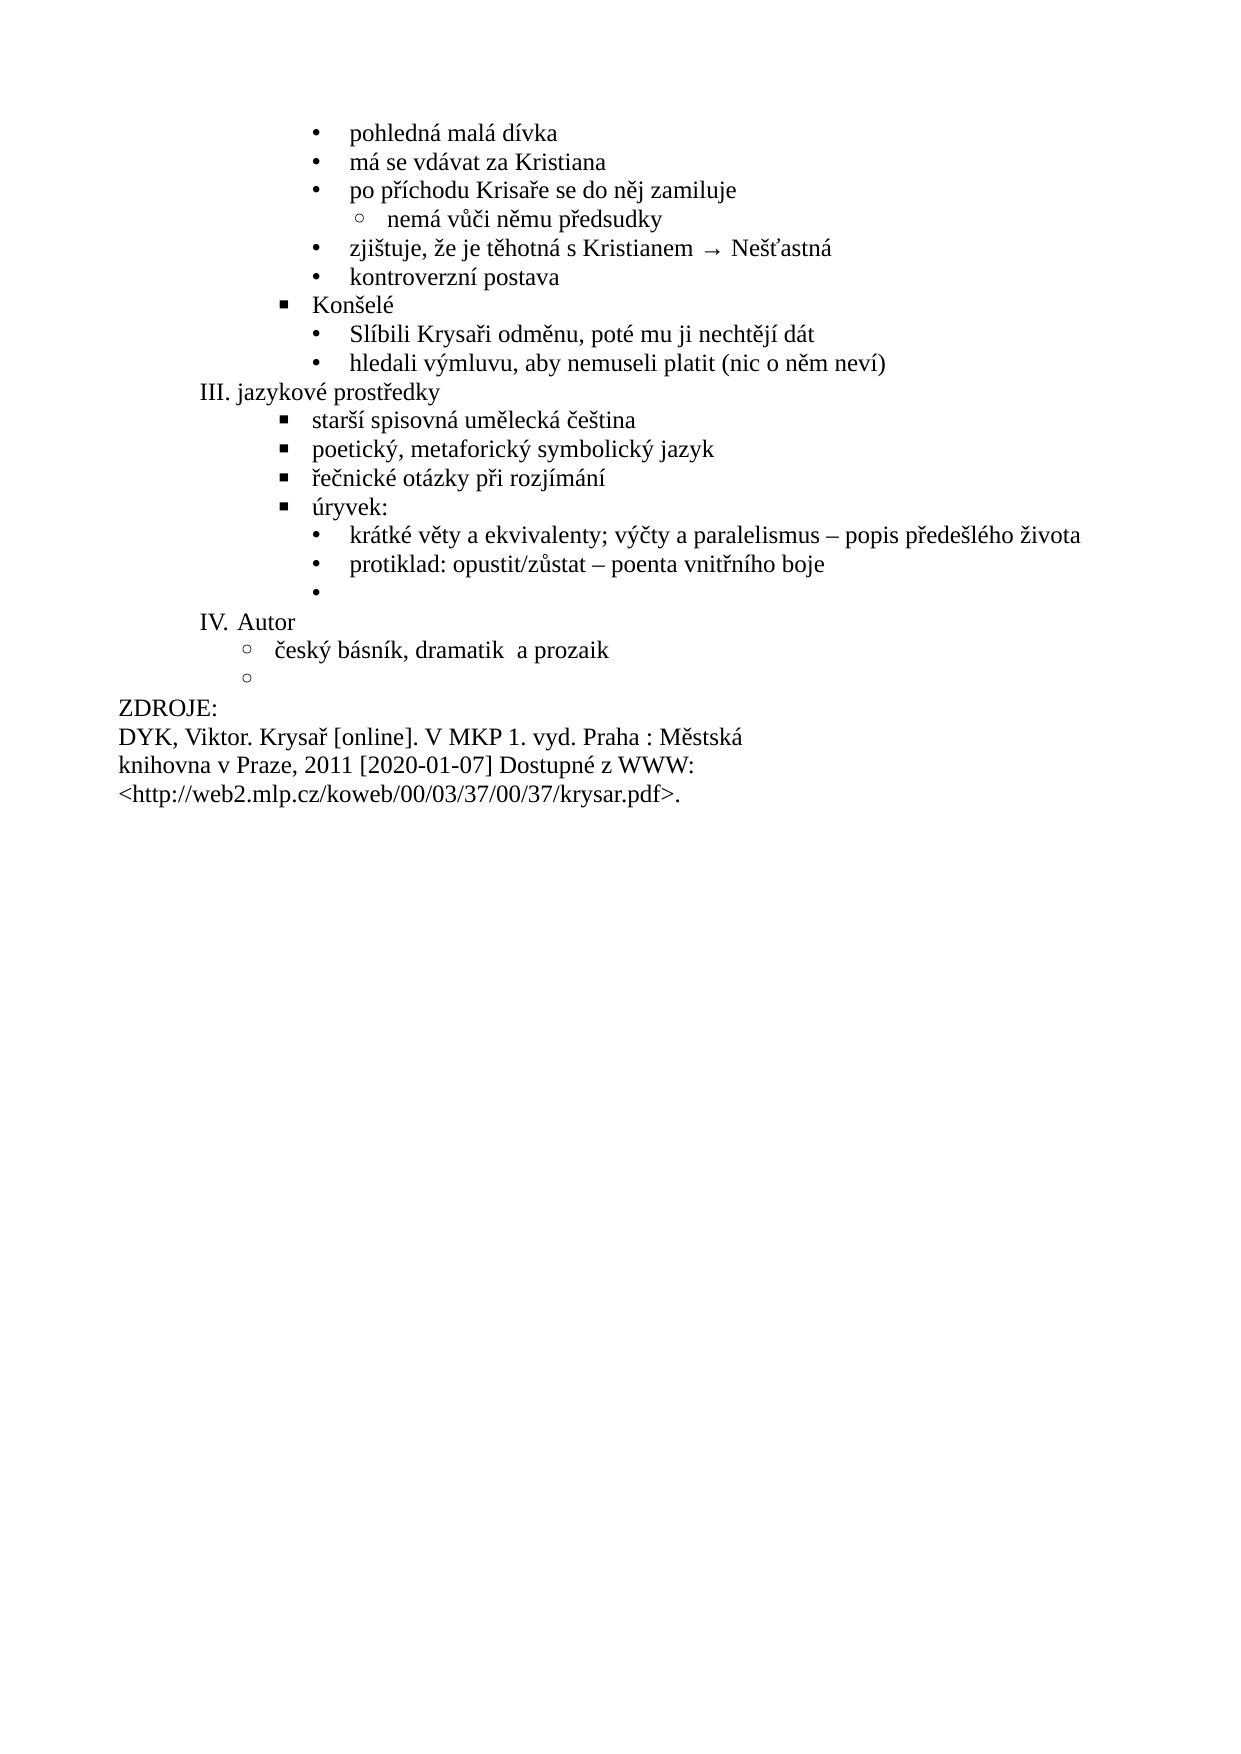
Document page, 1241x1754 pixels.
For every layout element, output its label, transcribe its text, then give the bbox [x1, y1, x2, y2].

list nemá vůči němu předsudky [349, 204, 1122, 233]
text <http://web2.mlp.cz/koweb/00/03/37/00/37/krysar.pdf>. [118, 779, 1122, 808]
text ZDROJE: [118, 693, 1122, 722]
list po příchodu Krisaře se do něj zamiluje [312, 176, 1122, 204]
list Konšelé [274, 291, 1122, 319]
list český básník, dramatik a prozaik [237, 636, 1122, 664]
list zjištuje, že je těhotná s Kristianem → Nešťastná [312, 233, 1122, 262]
list řečnické otázky při rozjímání [274, 463, 1122, 492]
list úryvek: [274, 492, 1122, 521]
list poetický, metaforický symbolický jazyk [274, 434, 1122, 463]
list Autor [199, 607, 1122, 636]
list Slíbili Krysaři odměnu, poté mu ji nechtějí dát [312, 319, 1122, 348]
list má se vdávat za Kristiana [312, 147, 1122, 176]
list pohledná malá dívka [312, 118, 1122, 147]
text DYK, Viktor. Krysař [online]. V MKP 1. vyd. Praha : Městská [118, 722, 1122, 751]
list kontroverzní postava [312, 262, 1122, 291]
text knihovna v Praze, 2011 [2020-01-07] Dostupné z WWW: [118, 751, 1122, 779]
list protiklad: opustit/zůstat – poenta vnitřního boje [312, 549, 1122, 578]
list krátké věty a ekvivalenty; výčty a paralelismus – popis předešlého života [312, 521, 1122, 549]
list jazykové prostředky [199, 377, 1122, 406]
list starší spisovná umělecká čeština [274, 406, 1122, 434]
list hledali výmluvu, aby nemuseli platit (nic o něm neví) [312, 348, 1122, 377]
